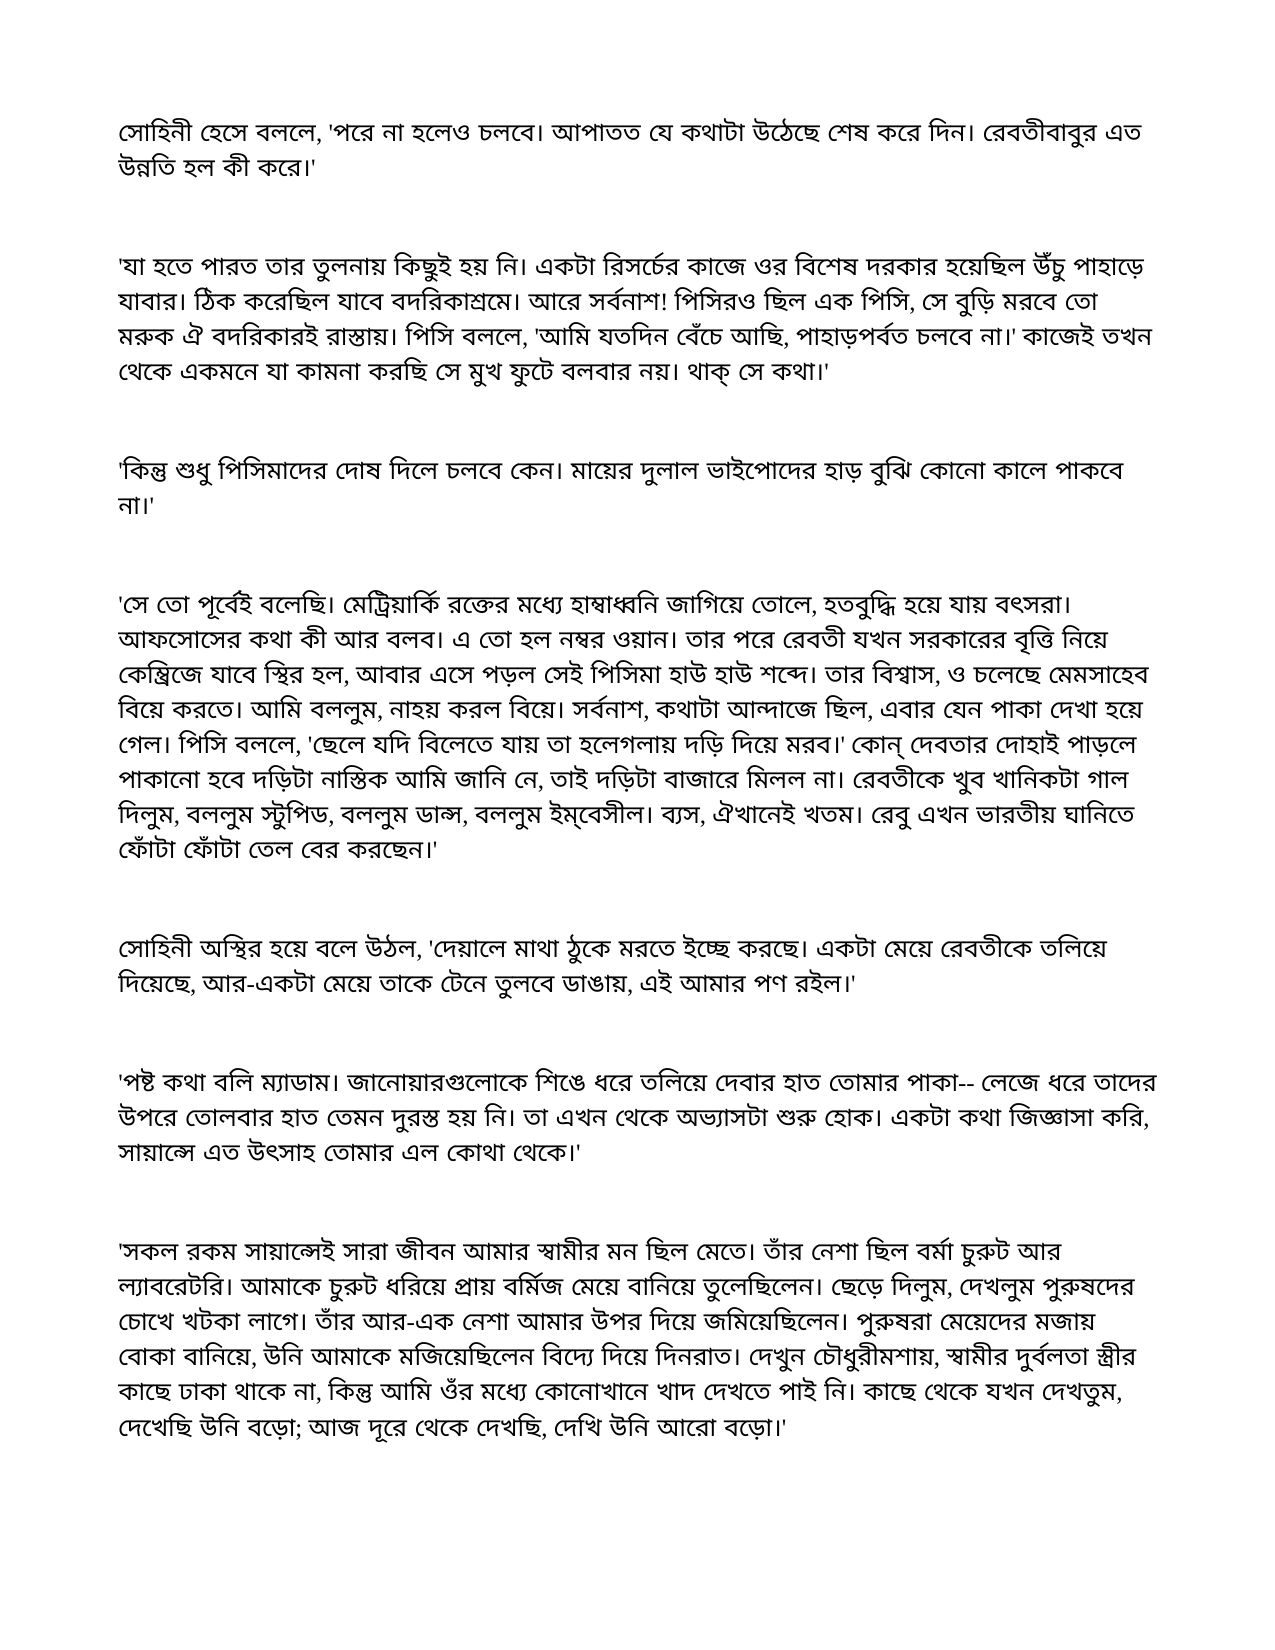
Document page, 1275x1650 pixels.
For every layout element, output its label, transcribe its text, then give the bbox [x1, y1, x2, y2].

text সোহিনী অস্থির হয়ে বলে উঠল, 'দেয়ালে মাথা ঠুকে মরতে ইচ্ছে করছে। একটা মেয়ে রেবতীকে তলিয়ে দিয়েছে, আর-একটা মেয়ে তাকে টেনে তুলবে ডাঙায়, এই আমার পণ রইল।' [118, 934, 1157, 999]
text 'যা হতে পারত তার তুলনায় কিছুই হয় নি। একটা রিসর্চের কাজে ওর বিশেষ দরকার হয়েছিল উঁচু পাহাড়ে যাবার। ঠিক করেছিল যাবে বদরিকাশ্রমে। আরে সর্বনাশ! পিসিরও ছিল এক পিসি, সে বুড়ি মরবে তো মরুক ঐ বদরিকারই রাস্তায়। পিসি বললে, 'আমি যতদিন বেঁচে আছি, পাহাড়পর্বত চলবে না।' কাজেই তখন থেকে একমনে যা কামনা করছি সে মুখ ফুটে বলবার নয়। থাক্‌ সে কথা।' [118, 252, 1157, 387]
text 'সে তো পূর্বেই বলেছি। মেট্রিয়ার্কি রক্তের মধ্যে হাম্বাধ্বনি জাগিয়ে তোলে, হতবুদ্ধি হয়ে যায় বৎসরা। আফসোসের কথা কী আর বলব। এ তো হল নম্বর ওয়ান। তার পরে রেবতী যখন সরকারের বৃত্তি নিয়ে কেম্ব্রিজে যাবে স্থির হল, আবার এসে পড়ল সেই পিসিমা হাউ হাউ শব্দে। তার বিশ্বাস, ও চলেছে মেমসাহেব বিয়ে করতে। আমি বললুম, নাহয় করল বিয়ে। সর্বনাশ, কথাটা আন্দাজে ছিল, এবার যেন পাকা দেখা হয়ে গেল। পিসি বললে, 'ছেলে যদি বিলেতে যায় তা হলেগলায় দড়ি দিয়ে মরব।' কোন্‌ দেবতার দোহাই পাড়লে পাকানো হবে দড়িটা নাস্তিক আমি জানি নে, তাই দড়িটা বাজারে মিলল না। রেবতীকে খুব খানিকটা গাল দিলুম, বললুম স্টুপিড, বললুম ডান্স, বললুম ইম্‌বেসীল। ব্যস, ঐখানেই খতম। রেবু এখন ভারতীয় ঘানিতে ফোঁটা ফোঁটা তেল বের করছেন।' [118, 590, 1157, 865]
text 'কিন্তু শুধু পিসিমাদের দোষ দিলে চলবে কেন। মায়ের দুলাল ভাইপোদের হাড় বুঝি কোনো কালে পাকবে না।' [118, 456, 1157, 520]
text 'সকল রকম সায়ান্সেই সারা জীবন আমার স্বামীর মন ছিল মেতে। তাঁর নেশা ছিল বর্মা চুরুট আর ল্যাবরেটরি। আমাকে চুরুট ধরিয়ে প্রায় বর্মিজ মেয়ে বানিয়ে তুলেছিলেন। ছেড়ে দিলুম, দেখলুম পুরুষদের চোখে খটকা লাগে। তাঁর আর-এক নেশা আমার উপর দিয়ে জমিয়েছিলেন। পুরুষরা মেয়েদের মজায় বোকা বানিয়ে, উনি আমাকে মজিয়েছিলেন বিদ্যে দিয়ে দিনরাত। দেখুন চৌধুরীমশায়, স্বামীর দুর্বলতা স্ত্রীর কাছে ঢাকা থাকে না, কিন্তু আমি ওঁর মধ্যে কোনোখানে খাদ দেখতে পাই নি। কাছে থেকে যখন দেখতুম, দেখেছি উনি বড়ো; আজ দূরে থেকে দেখছি, দেখি উনি আরো বড়ো।' [118, 1237, 1157, 1442]
text 'পষ্ট কথা বলি ম্যাডাম। জানোয়ারগুলোকে শিঙে ধরে তলিয়ে দেবার হাত তোমার পাকা-- লেজে ধরে তাদের উপরে তোলবার হাত তেমন দুরস্ত হয় নি। তা এখন থেকে অভ্যাসটা শুরু হোক। একটা কথা জিজ্ঞাসা করি, সায়ান্সে এত উৎসাহ তোমার এল কোথা থেকে।' [118, 1068, 1157, 1168]
text সোহিনী হেসে বললে, 'পরে না হলেও চলবে। আপাতত যে কথাটা উঠেছে শেষ করে দিন। রেবতীবাবুর এত উন্নতি হল কী করে।' [118, 118, 1157, 182]
